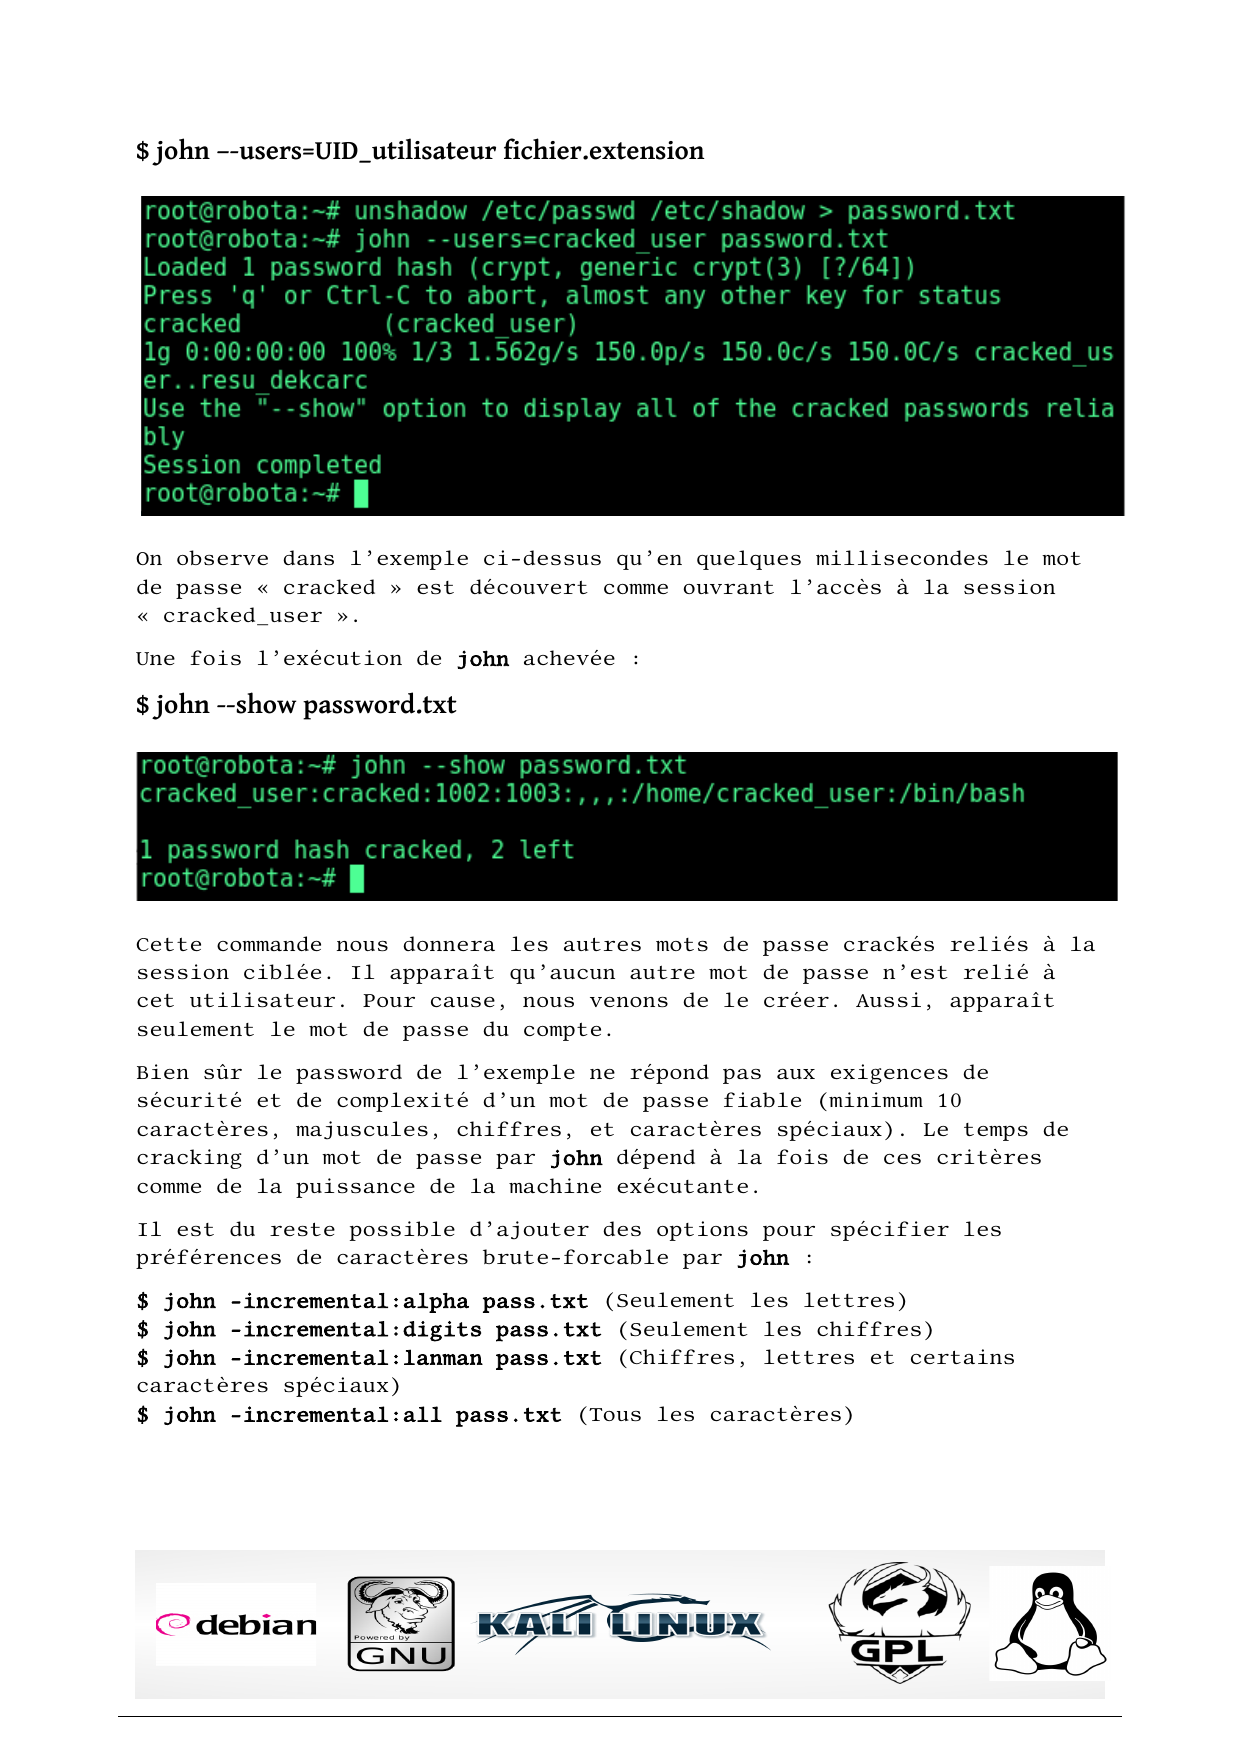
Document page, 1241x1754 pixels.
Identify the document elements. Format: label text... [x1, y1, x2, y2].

text Bien sûr le password de l’exemple ne répond pas aux exigences de sécurité et de complexité d’un mot de passe fiable (minimum 10 caractères, majuscules, chiffres, et caractères spéciaux). Le temps de cracking d’un mot de passe par john dépend à la fois de ces critères comme de la puissance de la machine exécutante. [136, 1061, 1104, 1198]
text Il est du reste possible d’ajouter des options pour spécifier les préférences de caractères brute-forcable par john : [136, 1217, 1104, 1270]
picture [141, 196, 1126, 516]
picture [341, 1573, 782, 1674]
text Une fois l’exécution de john achevée : [136, 647, 1104, 671]
text $ john –-users=UID_utilisateur fichier.extension [136, 136, 1104, 167]
picture [828, 1562, 971, 1684]
picture [156, 1583, 317, 1666]
picture [136, 752, 1118, 901]
text On observe dans l’exemple ci-dessus qu’en quelques millisecondes le mot de passe « cracked » est découvert comme ouvrant l’accès à la session « cracked_user ». [136, 547, 1104, 628]
text $ john --show password.txt [136, 690, 1104, 721]
text $ john -incremental:alpha pass.txt (Seulement les lettres) $ john -incremental:digits pass.txt (Seulement les chiffres) $ john -incremental:lanman pass.txt (Chiffres, lettres et certains caractères spéciaux) $ john -incremental:all pass.txt (Tous les caractères) [136, 1289, 1104, 1426]
picture [989, 1566, 1112, 1681]
text Cette commande nous donnera les autres mots de passe crackés reliés à la session ciblée. Il apparaît qu’aucun autre mot de passe n’est relié à cet utilisateur. Pour cause, nous venons de le créer. Aussi, apparaît seulement le mot de passe du compte. [136, 932, 1104, 1041]
